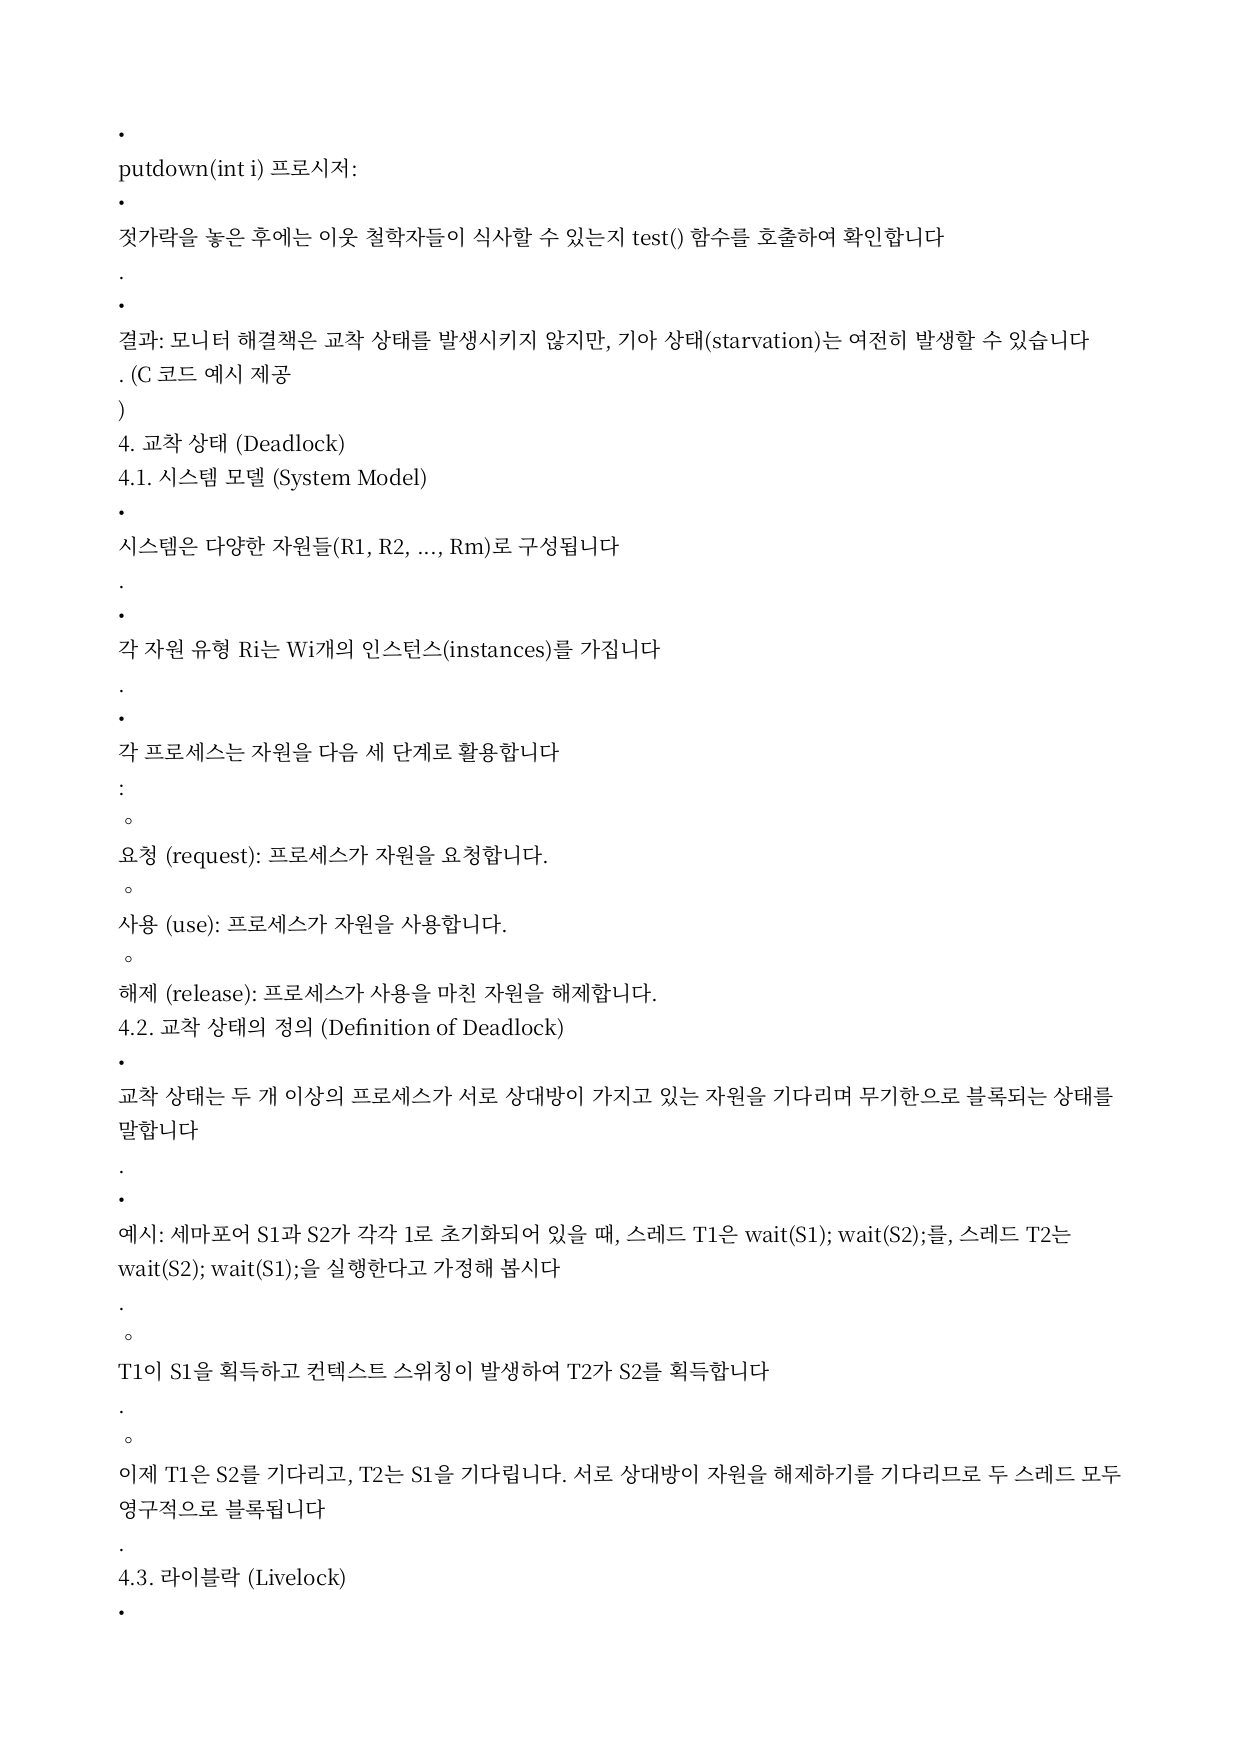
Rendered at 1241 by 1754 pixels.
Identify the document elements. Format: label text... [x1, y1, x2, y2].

text 교착 상태는 두 개 이상의 프로세스가 서로 상대방이 가지고 있는 자원을 기다리며 무기한으로 블록되는 상태를 말합니다 [118, 1081, 1122, 1145]
text ◦ [118, 874, 1122, 904]
text T1이 S1을 획득하고 컨텍스트 스위칭이 발생하여 T2가 S2를 획득합니다 [118, 1356, 1122, 1386]
text • [118, 1184, 1122, 1214]
text . [118, 668, 1122, 698]
text 사용 (use): 프로세스가 자원을 사용합니다. [118, 909, 1122, 939]
text 시스템은 다양한 자원들(R1, R2, ..., Rm)로 구성됩니다 [118, 531, 1122, 561]
text 젓가락을 놓은 후에는 이웃 철학자들이 식사할 수 있는지 test() 함수를 호출하여 확인합니다 [118, 221, 1122, 251]
text putdown(int i) 프로시저: [118, 152, 1122, 182]
text ◦ [118, 943, 1122, 973]
text 해제 (release): 프로세스가 사용을 마친 자원을 해제합니다. [118, 977, 1122, 1007]
text ◦ [118, 1424, 1122, 1454]
text . [118, 1527, 1122, 1557]
text 4.2. 교착 상태의 정의 (Definition of Deadlock) [118, 1012, 1122, 1042]
text • [118, 1046, 1122, 1076]
text ◦ [118, 1321, 1122, 1351]
text 각 자원 유형 Ri는 Wi개의 인스턴스(instances)를 가집니다 [118, 634, 1122, 664]
text 4. 교착 상태 (Deadlock) [118, 427, 1122, 457]
text . [118, 1287, 1122, 1317]
text • [118, 118, 1122, 148]
text ◦ [118, 806, 1122, 836]
text • [118, 1596, 1122, 1626]
text . (C 코드 예시 제공 [118, 359, 1122, 389]
text 4.3. 라이블락 (Livelock) [118, 1562, 1122, 1592]
text • [118, 496, 1122, 526]
text 결과: 모니터 해결책은 교착 상태를 발생시키지 않지만, 기아 상태(starvation)는 여전히 발생할 수 있습니다 [118, 324, 1122, 354]
text . [118, 256, 1122, 286]
text ) [118, 393, 1122, 423]
text • [118, 599, 1122, 629]
text • [118, 187, 1122, 217]
text • [118, 702, 1122, 732]
text • [118, 290, 1122, 320]
text . [118, 1149, 1122, 1179]
text 4.1. 시스템 모델 (System Model) [118, 462, 1122, 492]
text . [118, 1390, 1122, 1420]
text 각 프로세스는 자원을 다음 세 단계로 활용합니다 [118, 737, 1122, 767]
text . [118, 565, 1122, 595]
text 요청 (request): 프로세스가 자원을 요청합니다. [118, 840, 1122, 870]
text : [118, 771, 1122, 801]
text 예시: 세마포어 S1과 S2가 각각 1로 초기화되어 있을 때, 스레드 T1은 wait(S1); wait(S2);를, 스레드 T2는 wait(S2); wait(S1);을 실행한다고 가정해 봅시다 [118, 1218, 1122, 1282]
text 이제 T1은 S2를 기다리고, T2는 S1을 기다립니다. 서로 상대방이 자원을 해제하기를 기다리므로 두 스레드 모두 영구적으로 블록됩니다 [118, 1459, 1122, 1523]
